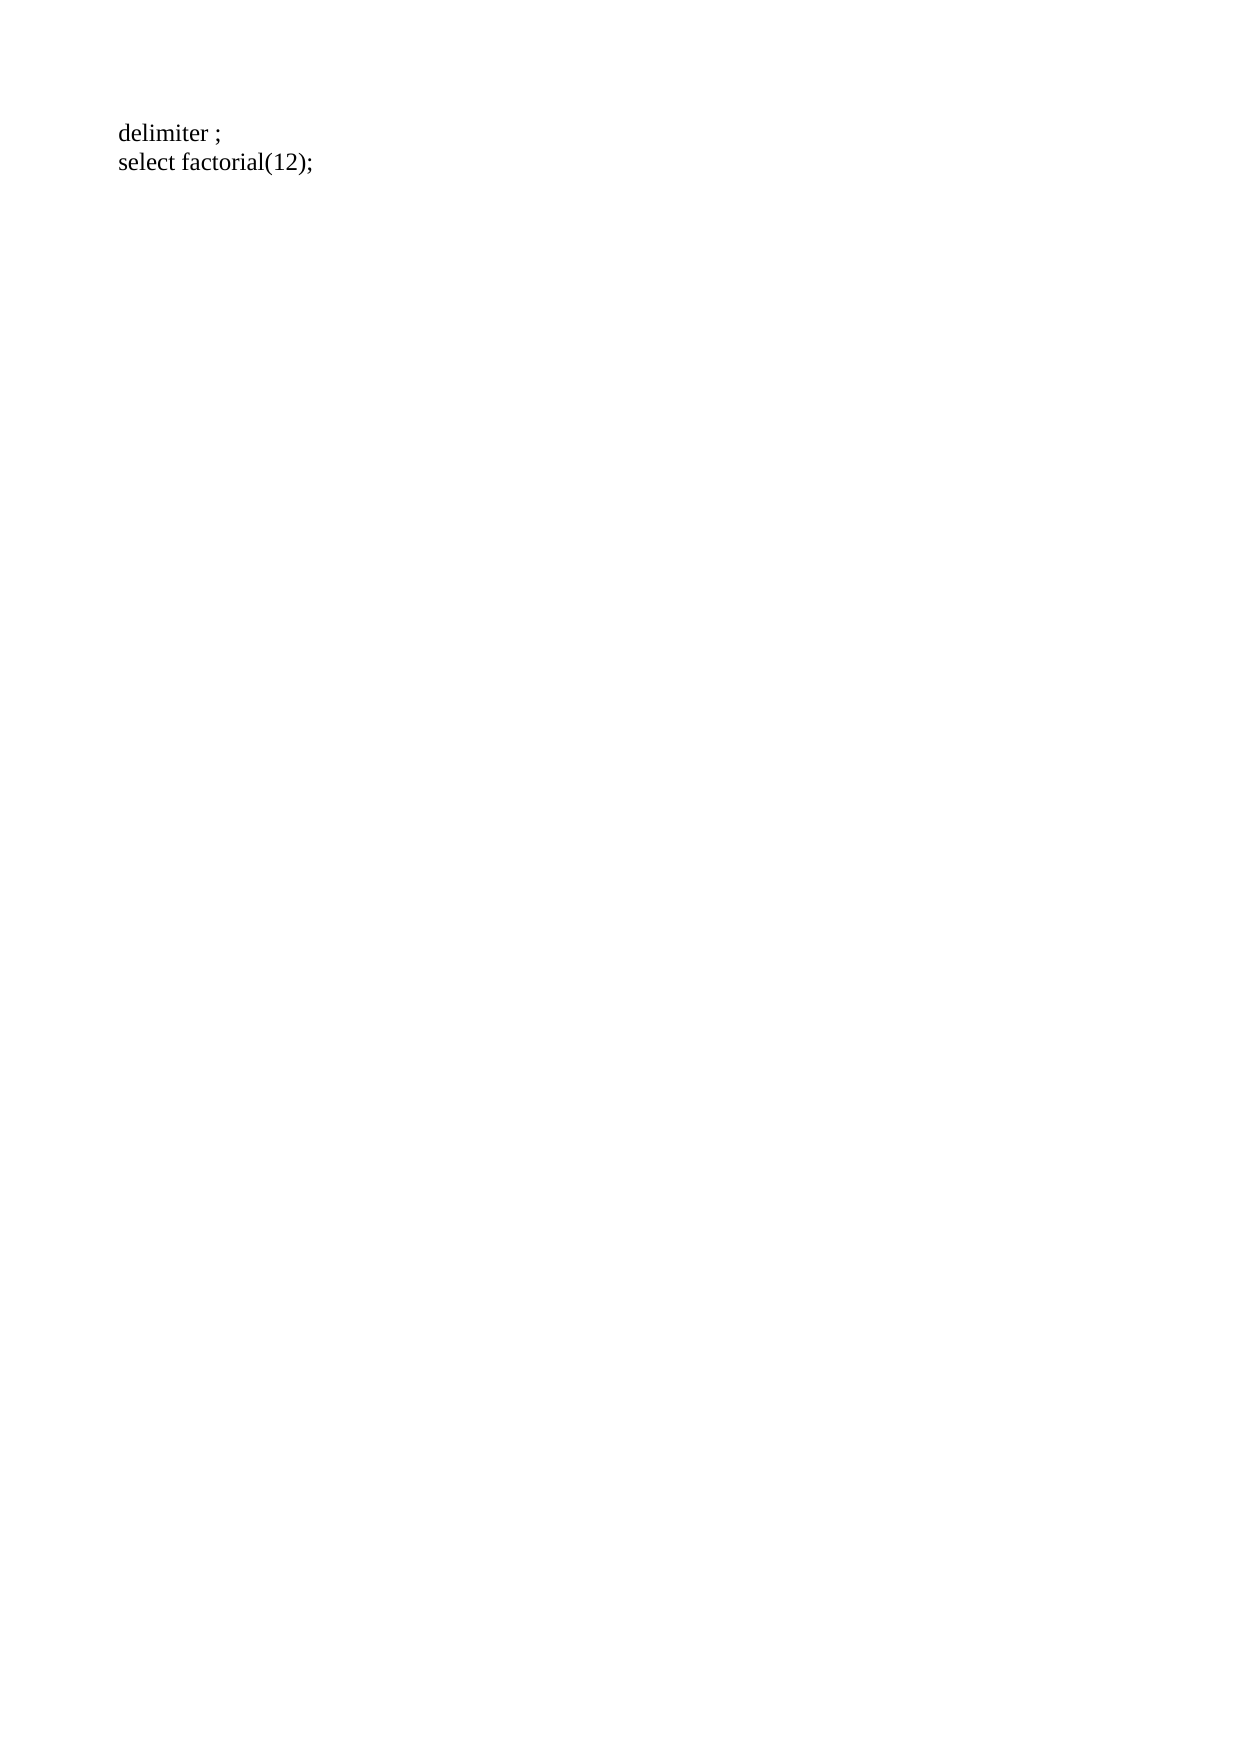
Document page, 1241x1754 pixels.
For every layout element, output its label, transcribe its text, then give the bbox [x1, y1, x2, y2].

text delimiter ; [118, 118, 1122, 147]
text select factorial(12); [118, 147, 1122, 176]
